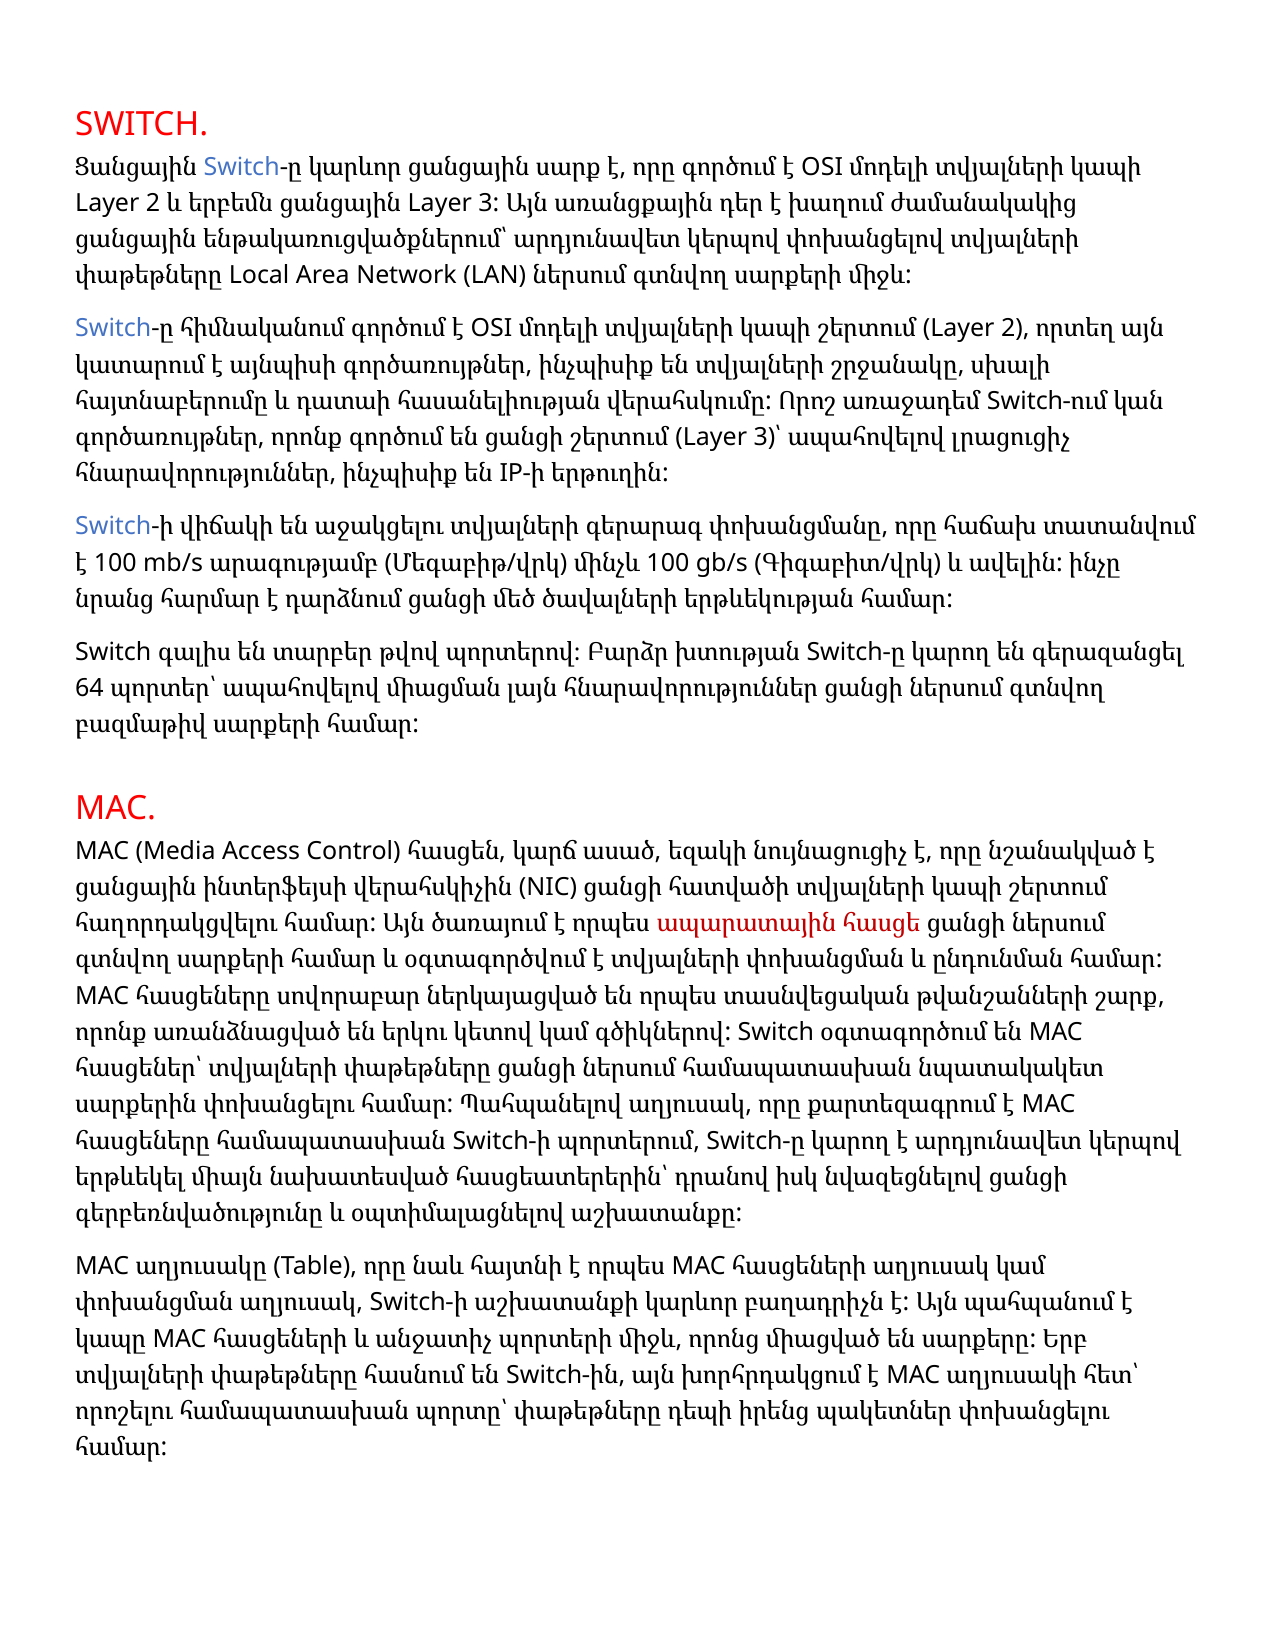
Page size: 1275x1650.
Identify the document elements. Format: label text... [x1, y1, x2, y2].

subtitle SWITCH. [75, 100, 1200, 145]
text Switch գալիս են տարբեր թվով պորտերով։ Բարձր խտության Switch-ը կարող են գերազանցել 64 պորտեր՝ ապահովելով միացման լայն հնարավորություններ ցանցի ներսում գտնվող բազմաթիվ սարքերի համար: [75, 633, 1200, 740]
text Ցանցային Switch-ը կարևոր ցանցային սարք է, որը գործում է OSI մոդելի տվյալների կապի Layer 2 և երբեմն ցանցային Layer 3: Այն առանցքային դեր է խաղում ժամանակակից ցանցային ենթակառուցվածքներում՝ արդյունավետ կերպով փոխանցելով տվյալների փաթեթները Local Area Network (LAN) ներսում գտնվող սարքերի միջև: [75, 148, 1200, 291]
text Switch-ի վիճակի են աջակցելու տվյալների գերարագ փոխանցմանը, որը հաճախ տատանվում է 100 mb/s արագությամբ (Մեգաբիթ/վրկ) մինչև 100 gb/s (Գիգաբիտ/վրկ) և ավելին: ինչը նրանց հարմար է դարձնում ցանցի մեծ ծավալների երթևեկության համար: [75, 508, 1200, 614]
text MAC (Media Access Control) հասցեն, կարճ ասած, եզակի նույնացուցիչ է, որը նշանակված է ցանցային ինտերֆեյսի վերահսկիչին (NIC) ցանցի հատվածի տվյալների կապի շերտում հաղորդակցվելու համար: Այն ծառայում է որպես ապարատային հասցե ցանցի ներսում գտնվող սարքերի համար և օգտագործվում է տվյալների փոխանցման և ընդունման համար: MAC հասցեները սովորաբար ներկայացված են որպես տասնվեցական թվանշանների շարք, որոնք առանձնացված են երկու կետով կամ գծիկներով: Switch օգտագործում են MAC հասցեներ՝ տվյալների փաթեթները ցանցի ներսում համապատասխան նպատակակետ սարքերին փոխանցելու համար: Պահպանելով աղյուսակ, որը քարտեզագրում է MAC հասցեները համապատասխան Switch-ի պորտերում, Switch-ը կարող է արդյունավետ կերպով երթևեկել միայն նախատեսված հասցեատերերին՝ դրանով իսկ նվազեցնելով ցանցի գերբեռնվածությունը և օպտիմալացնելով աշխատանքը: [75, 832, 1200, 1229]
subtitle MAC. [75, 784, 1200, 829]
text MAC աղյուսակը (Table), որը նաև հայտնի է որպես MAC հասցեների աղյուսակ կամ փոխանցման աղյուսակ, Switch-ի աշխատանքի կարևոր բաղադրիչն է: Այն պահպանում է կապը MAC հասցեների և անջատիչ պորտերի միջև, որոնց միացված են սարքերը: Երբ տվյալների փաթեթները հասնում են Switch-ին, այն խորհրդակցում է MAC աղյուսակի հետ՝ որոշելու համապատասխան պորտը՝ փաթեթները դեպի իրենց պակետներ փոխանցելու համար: [75, 1248, 1200, 1463]
text Switch-ը հիմնականում գործում է OSI մոդելի տվյալների կապի շերտում (Layer 2), որտեղ այն կատարում է այնպիսի գործառույթներ, ինչպիսիք են տվյալների շրջանակը, սխալի հայտնաբերումը և դատաի հասանելիության վերահսկումը: Որոշ առաջադեմ Switch-ում կան գործառույթներ, որոնք գործում են ցանցի շերտում (Layer 3)՝ ապահովելով լրացուցիչ հնարավորություններ, ինչպիսիք են IP-ի երթուղին: [75, 310, 1200, 489]
